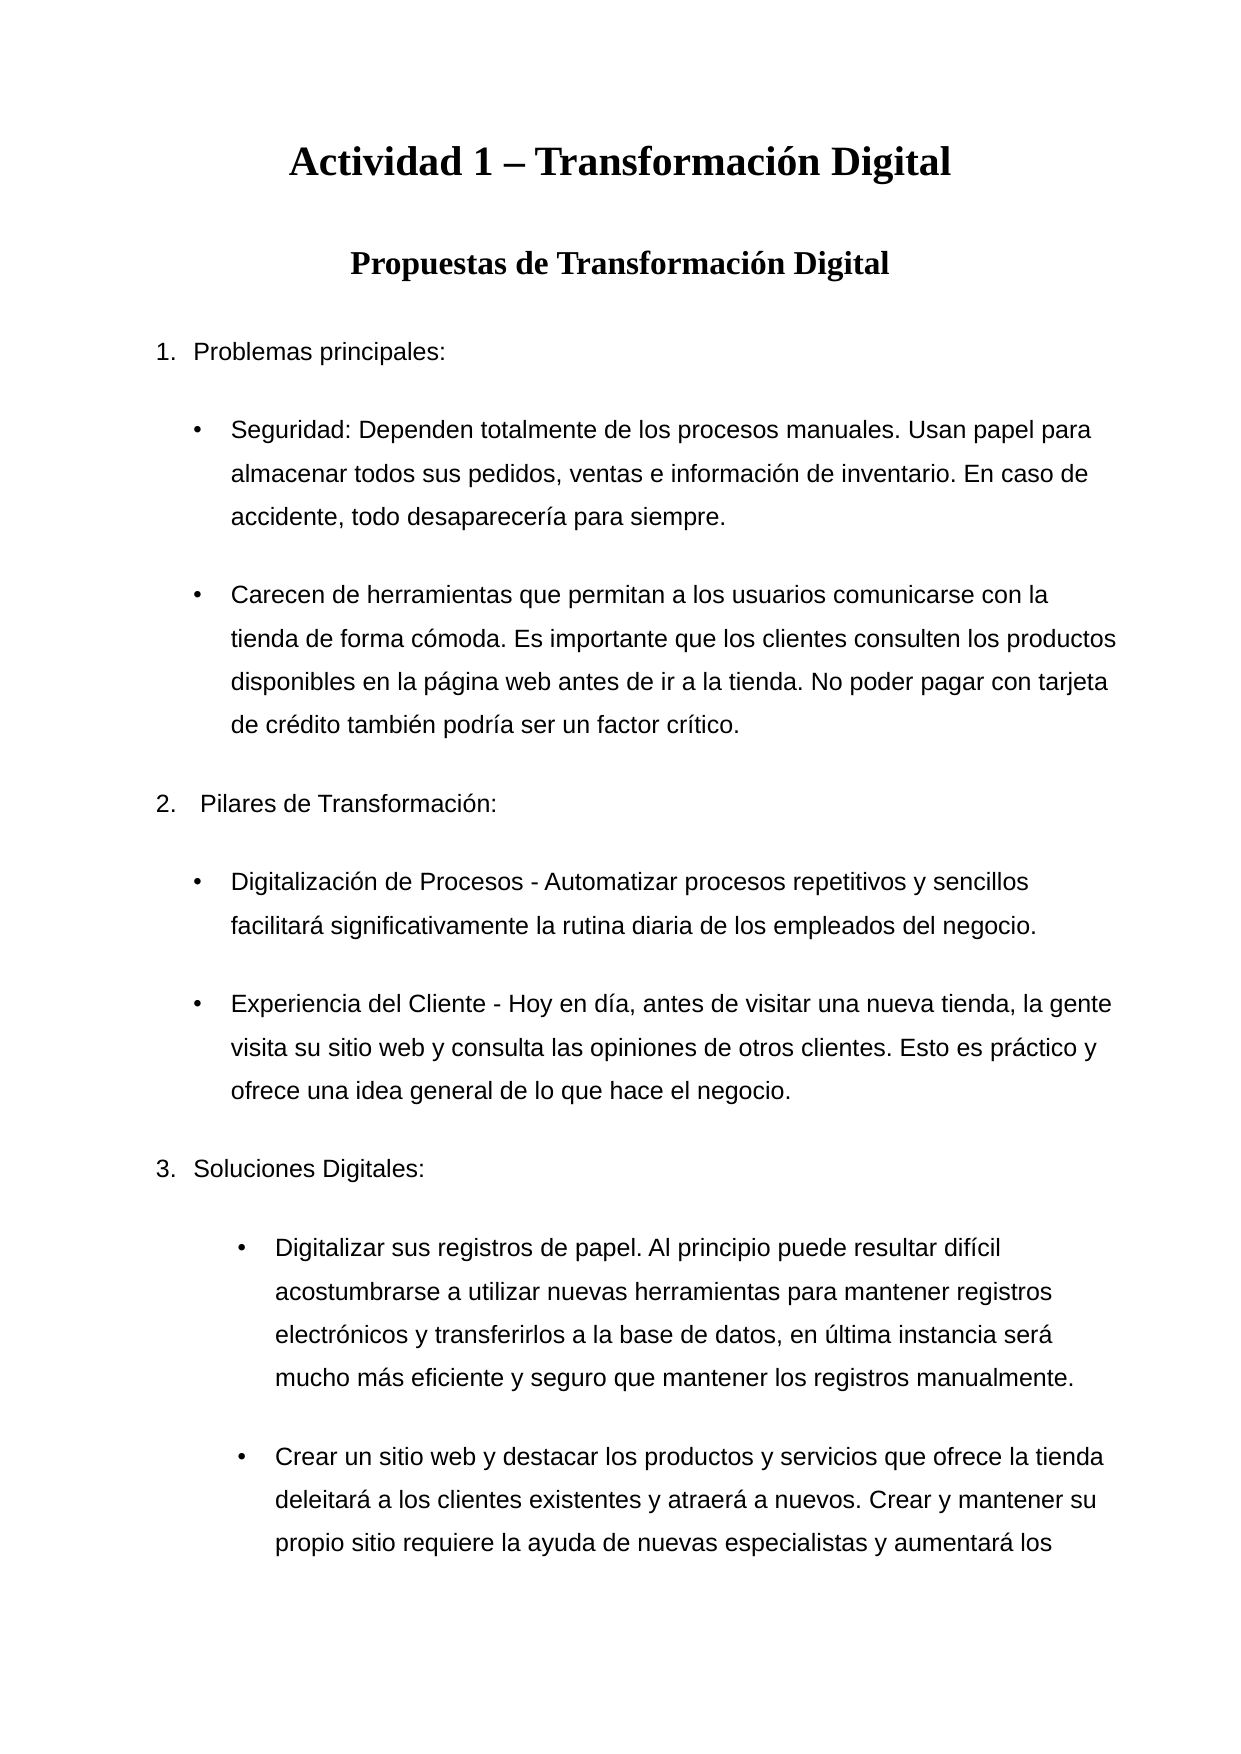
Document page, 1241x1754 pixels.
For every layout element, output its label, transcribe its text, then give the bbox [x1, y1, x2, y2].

list Carecen de herramientas que permitan a los usuarios comunicarse con la tienda de forma cómoda. Es importante que los clientes consulten los productos disponibles en la página web antes de ir a la tienda. No poder pagar con tarjeta de crédito también podría ser un factor crítico. [193, 580, 1122, 739]
list Digitalización de Procesos - Automatizar procesos repetitivos y sencillos facilitará significativamente la rutina diaria de los empleados del negocio. [193, 867, 1122, 939]
list Soluciones Digitales: [156, 1154, 1122, 1183]
text Actividad 1 – Transformación Digital [118, 136, 1122, 184]
text Propuestas de Transformación Digital [118, 243, 1122, 282]
list Crear un sitio web y destacar los productos y servicios que ofrece la tienda deleitará a los clientes existentes y atraerá a nuevos. Crear y mantener su propio sitio requiere la ayuda de nuevas especialistas y aumentará los [237, 1441, 1122, 1557]
list Digitalizar sus registros de papel. Al principio puede resultar difícil acostumbrarse a utilizar nuevas herramientas para mantener registros electrónicos y transferirlos a la base de datos, en última instancia será mucho más eficiente y seguro que mantener los registros manualmente. [237, 1233, 1122, 1391]
list Seguridad: Dependen totalmente de los procesos manuales. Usan papel para almacenar todos sus pedidos, ventas e información de inventario. En caso de accidente, todo desaparecería para siempre. [193, 415, 1122, 530]
list Experiencia del Cliente - Hoy en día, antes de visitar una nueva tienda, la gente visita su sitio web y consulta las opiniones de otros clientes. Esto es práctico y ofrece una idea general de lo que hace el negocio. [193, 989, 1122, 1104]
list Problemas principales: [156, 337, 1122, 365]
list Pilares de Transformación: [156, 789, 1122, 817]
